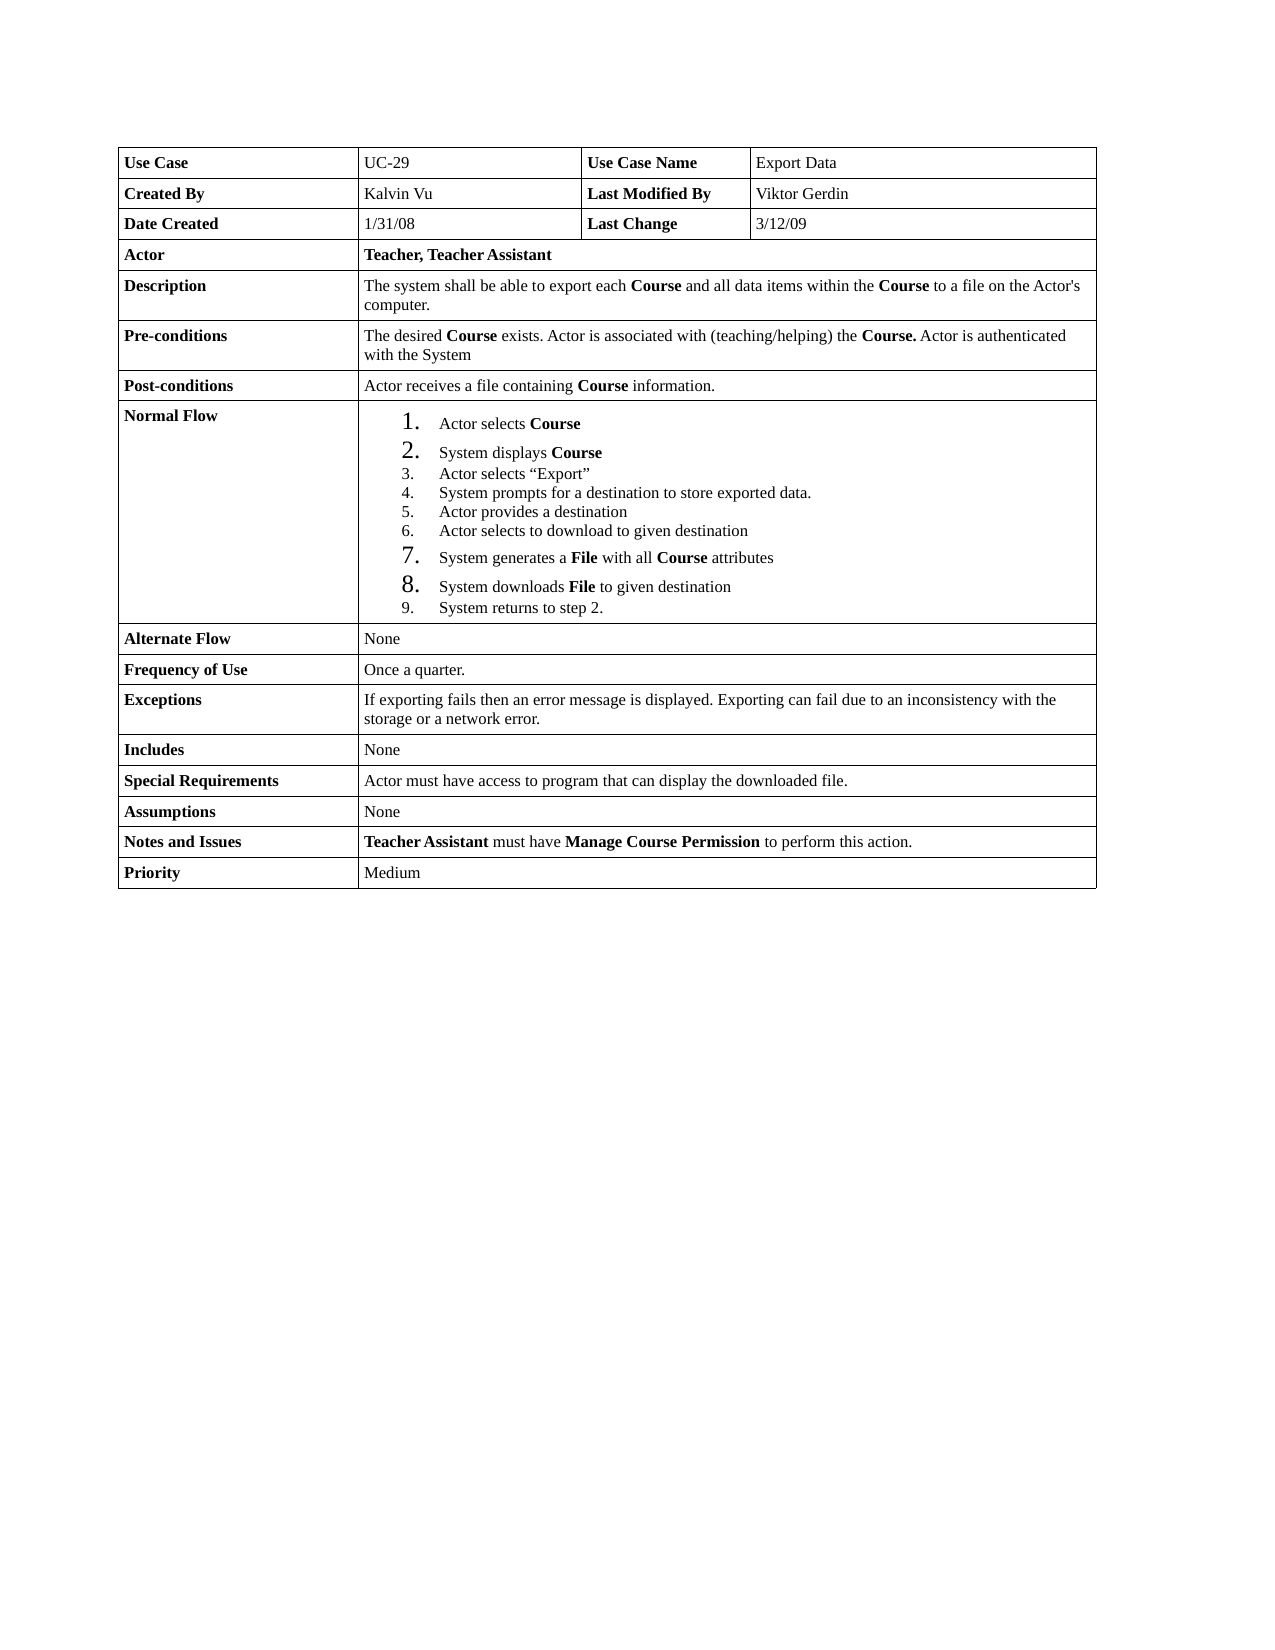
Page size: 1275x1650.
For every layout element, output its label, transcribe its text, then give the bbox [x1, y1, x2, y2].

table_cell Actor selects Course System displays Course Actor selects “Export” System prompts for a destination to store exported data. Actor provides a destination Actor selects to download to given destination System generates a File with all Course attributes System downloads File to given destination System returns to step 2. [359, 401, 1096, 623]
table_cell Date Created [119, 209, 358, 239]
table_cell None [359, 797, 1096, 826]
table_cell None [359, 735, 1096, 765]
table_cell Priority [119, 858, 358, 888]
table_cell 1/31/08 [359, 209, 581, 239]
table_cell Teacher, Teacher Assistant [359, 240, 1096, 270]
table_cell Notes and Issues [119, 827, 358, 857]
table_cell Assumptions [119, 797, 358, 826]
table_cell Frequency of Use [119, 655, 358, 684]
table_cell Post-conditions [119, 371, 358, 400]
table_cell The desired Course exists. Actor is associated with (teaching/helping) the Course. Actor is authenticated with the System [359, 321, 1096, 369]
table_cell Description [119, 271, 358, 320]
table_cell The system shall be able to export each Course and all data items within the Course to a file on the Actor's computer. [359, 271, 1096, 320]
table_cell Actor [119, 240, 358, 270]
table_cell Teacher Assistant must have Manage Course Permission to perform this action. [359, 827, 1096, 857]
table_cell Normal Flow [119, 401, 358, 623]
table_cell Exceptions [119, 685, 358, 734]
table_cell Alternate Flow [119, 624, 358, 653]
table_cell Includes [119, 735, 358, 765]
table_header UC-29 [359, 148, 581, 178]
table_cell None [359, 624, 1096, 653]
table_cell Created By [119, 179, 358, 208]
table_header Use Case Name [582, 148, 750, 178]
table_cell Actor receives a file containing Course information. [359, 371, 1096, 400]
table_cell 3/12/09 [751, 209, 1096, 239]
table_cell Last Change [582, 209, 750, 239]
table_cell Special Requirements [119, 766, 358, 796]
table_cell Once a quarter. [359, 655, 1096, 684]
table_cell Medium [359, 858, 1096, 888]
table_cell Kalvin Vu [359, 179, 581, 208]
table_header Export Data [751, 148, 1096, 178]
table_cell Viktor Gerdin [751, 179, 1096, 208]
table_cell If exporting fails then an error message is displayed. Exporting can fail due to an inconsistency with the storage or a network error. [359, 685, 1096, 734]
table_cell Pre-conditions [119, 321, 358, 369]
table_cell Last Modified By [582, 179, 750, 208]
table_header Use Case [119, 148, 358, 178]
table_cell Actor must have access to program that can display the downloaded file. [359, 766, 1096, 796]
